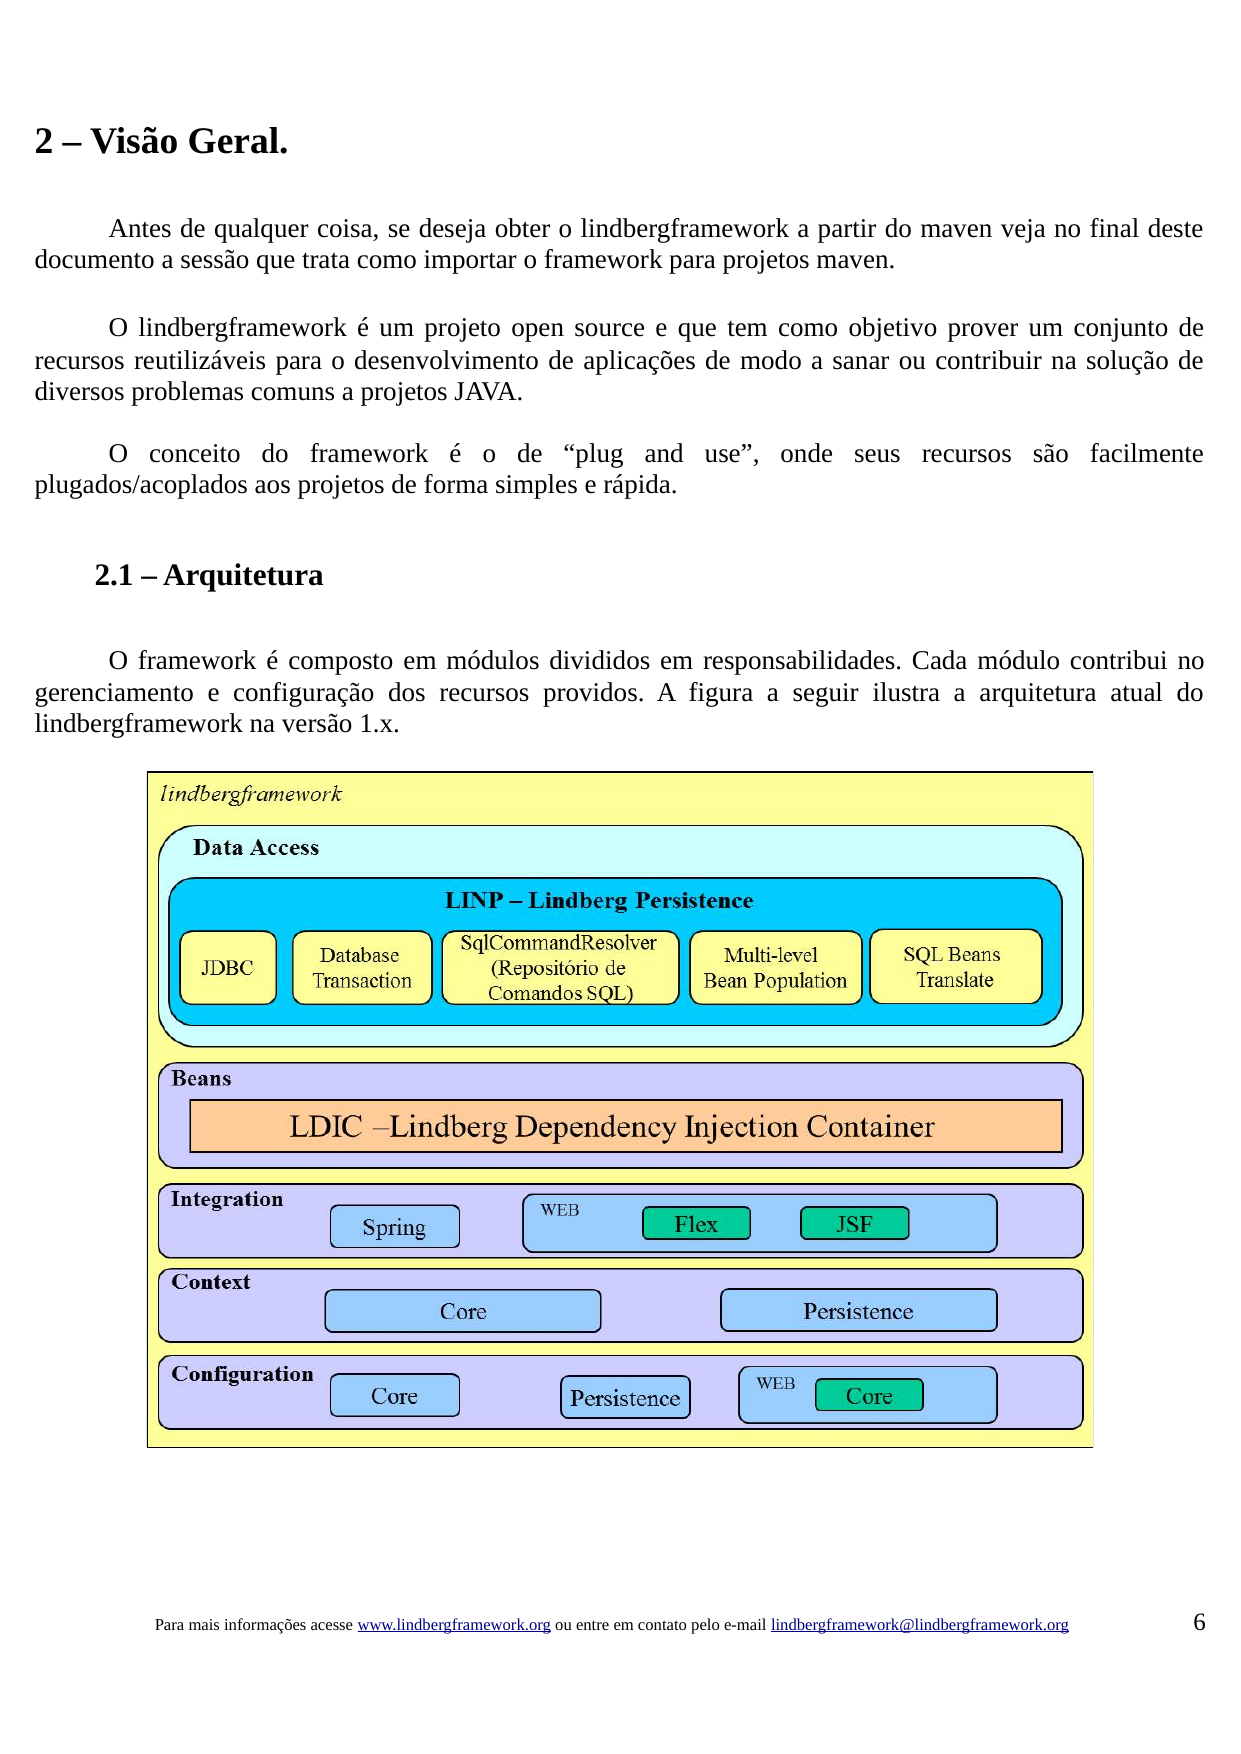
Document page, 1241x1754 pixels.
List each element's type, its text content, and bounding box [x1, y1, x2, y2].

text Antes de qualquer coisa, se deseja obter o lindbergframework a partir do maven veja no final deste documento a sessão que trata como importar o framework para projetos maven. [34, 212, 1206, 274]
subtitle 2 – Visão Geral. [34, 118, 1206, 161]
text O conceito do framework é o de “plug and use”, onde seus recursos são facilmente plugados/acoplados aos projetos de forma simples e rápida. [34, 437, 1206, 499]
picture [146, 771, 1094, 1448]
text O framework é composto em módulos divididos em responsabilidades. Cada módulo contribui no gerenciamento e configuração dos recursos providos. A figura a seguir ilustra a arquitetura atual do lindbergframework na versão 1.x. [34, 640, 1206, 738]
text O lindbergframework é um projeto open source e que tem como objetivo prover um conjunto de recursos reutilizáveis para o desenvolvimento de aplicações de modo a sanar ou contribuir na solução de diversos problemas comuns a projetos JAVA. [34, 306, 1206, 406]
subtitle 2.1 – Arquitetura [34, 556, 1206, 592]
